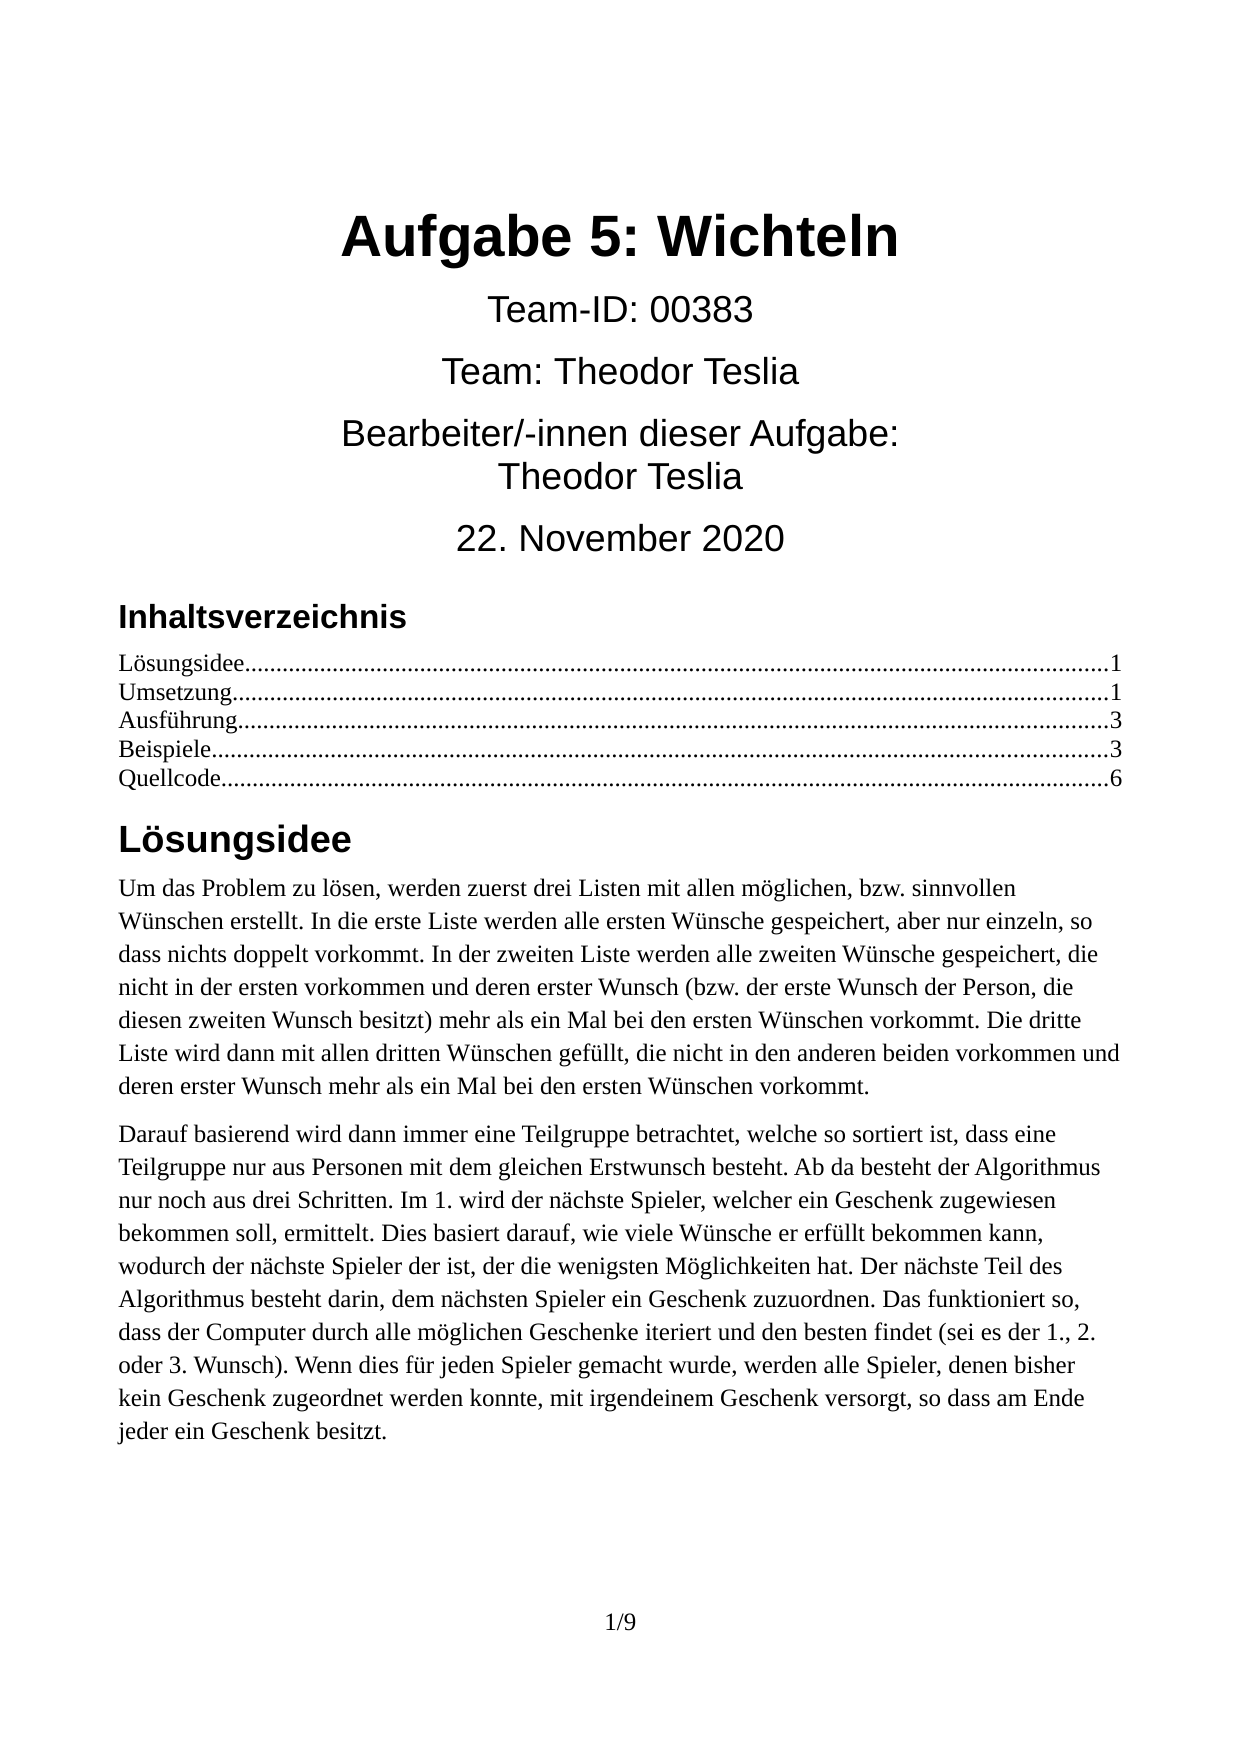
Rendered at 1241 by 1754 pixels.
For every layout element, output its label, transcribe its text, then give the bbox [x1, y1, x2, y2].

text Umsetzung 1 [118, 677, 1122, 706]
title Aufgabe 5: Wichteln [118, 202, 1122, 269]
text Um das Problem zu lösen, werden zuerst drei Listen mit allen möglichen, bzw. sinnvollen Wünschen erstellt. In die erste Liste werden alle ersten Wünsche gespeichert, aber nur einzeln, so dass nichts doppelt vorkommt. In der zweiten Liste werden alle zweiten Wünsche gespeichert, die nicht in der ersten vorkommen und deren erster Wunsch (bzw. der erste Wunsch der Person, die diesen zweiten Wunsch besitzt) mehr als ein Mal bei den ersten Wünschen vorkommt. Die dritte Liste wird dann mit allen dritten Wünschen gefüllt, die nicht in den anderen beiden vorkommen und deren erster Wunsch mehr als ein Mal bei den ersten Wünschen vorkommt. [118, 873, 1122, 1100]
text Quellcode 6 [118, 763, 1122, 792]
text Lösungsidee 1 [118, 648, 1122, 677]
text Beispiele 3 [118, 734, 1122, 763]
subtitle Bearbeiter/-innen dieser Aufgabe: Theodor Teslia [118, 411, 1122, 498]
subtitle Team: Theodor Teslia [118, 349, 1122, 393]
subtitle Inhaltsverzeichnis [118, 597, 1122, 636]
subtitle 22. November 2020 [118, 516, 1122, 559]
subtitle Team-ID: 00383 [118, 288, 1122, 331]
text Darauf basierend wird dann immer eine Teilgruppe betrachtet, welche so sortiert ist, dass eine Teilgruppe nur aus Personen mit dem gleichen Erstwunsch besteht. Ab da besteht der Algorithmus nur noch aus drei Schritten. Im 1. wird der nächste Spieler, welcher ein Geschenk zugewiesen bekommen soll, ermittelt. Dies basiert darauf, wie viele Wünsche er erfüllt bekommen kann, wodurch der nächste Spieler der ist, der die wenigsten Möglichkeiten hat. Der nächste Teil des Algorithmus besteht darin, dem nächsten Spieler ein Geschenk zuzuordnen. Das funktioniert so, dass der Computer durch alle möglichen Geschenke iteriert und den besten findet (sei es der 1., 2. oder 3. Wunsch). Wenn dies für jeden Spieler gemacht wurde, werden alle Spieler, denen bisher kein Geschenk zugeordnet werden konnte, mit irgendeinem Geschenk versorgt, so dass am Ende jeder ein Geschenk besitzt. [118, 1119, 1122, 1444]
text Ausführung 3 [118, 706, 1122, 734]
subtitle Lösungsidee [118, 817, 1122, 860]
